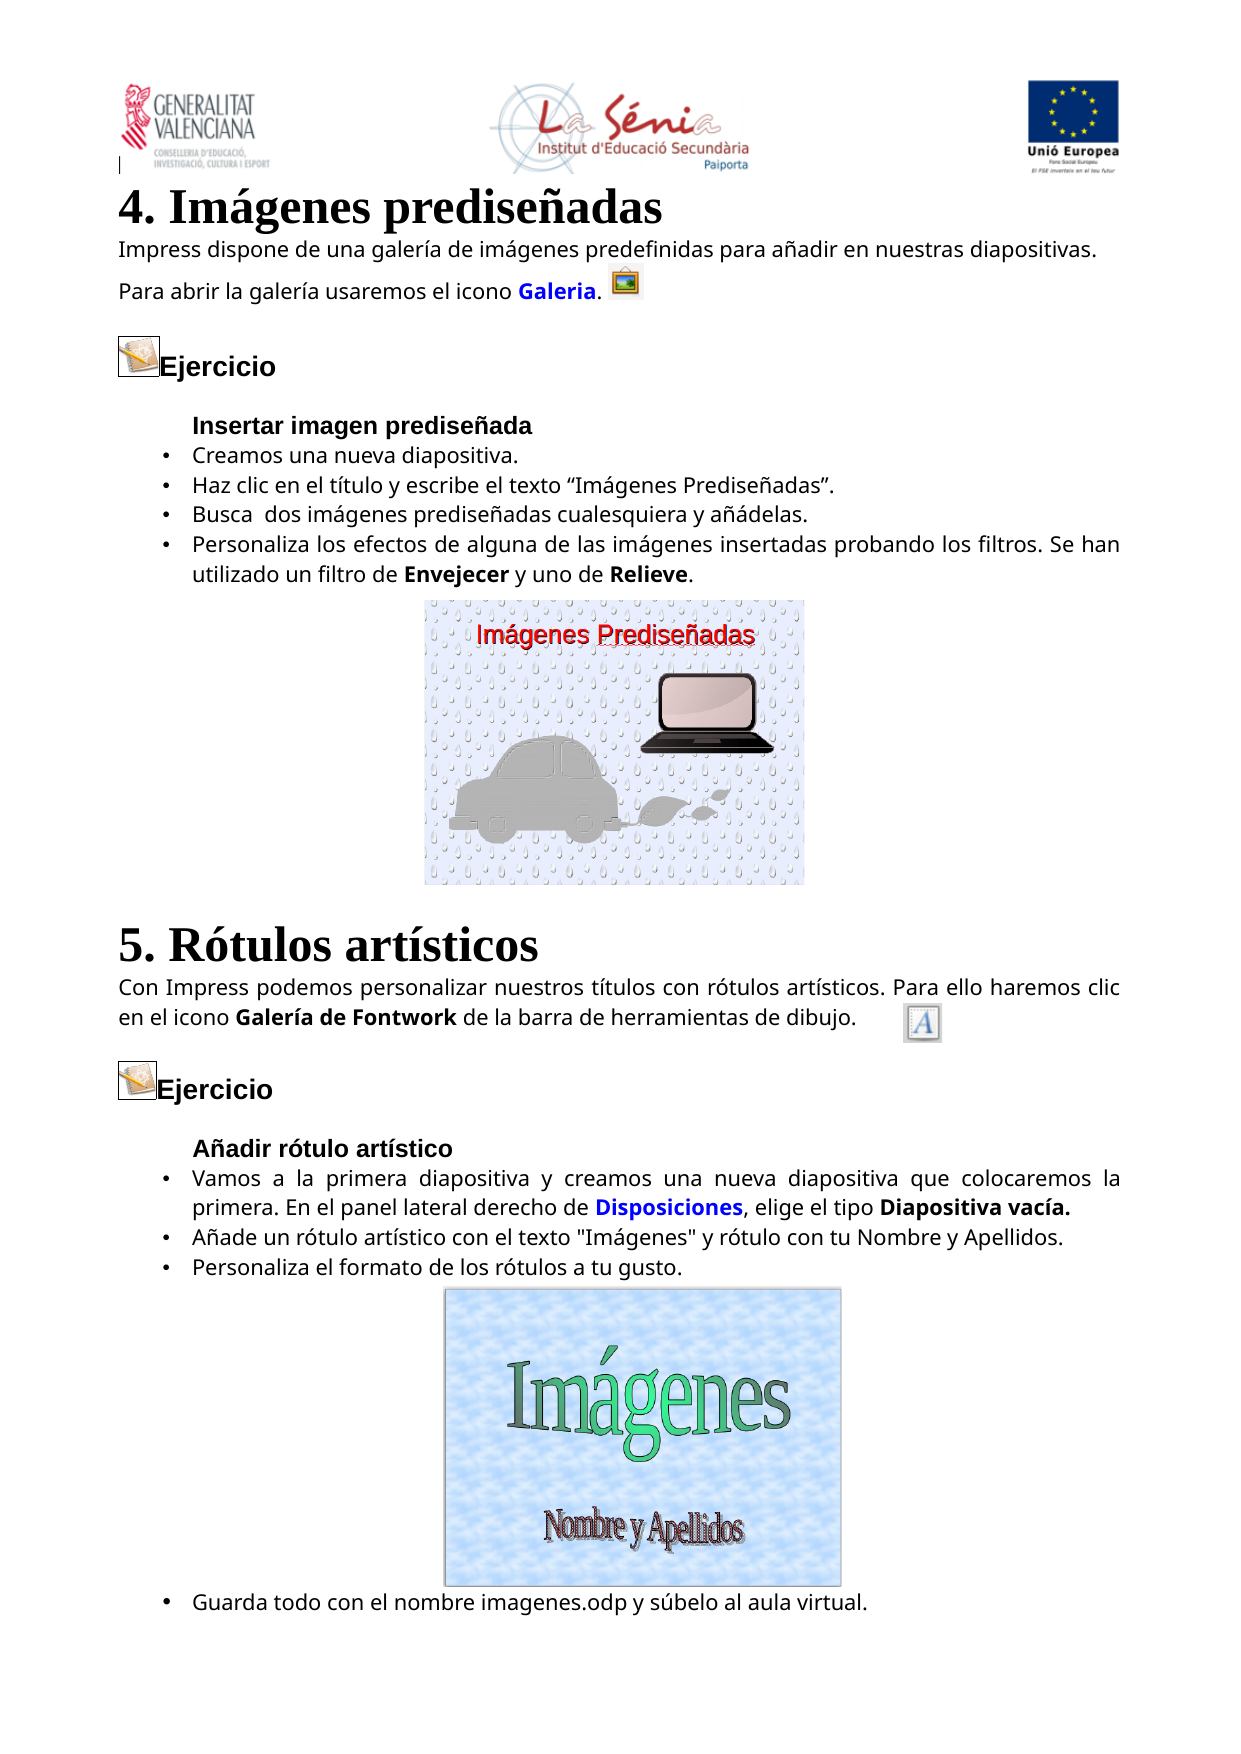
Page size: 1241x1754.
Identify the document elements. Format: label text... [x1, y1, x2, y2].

picture [119, 337, 159, 376]
text Para abrir la galería usaremos el icono Galeria. [118, 264, 1122, 306]
text Insertar imagen prediseñada [118, 411, 1122, 440]
text Añadir rótulo artístico [118, 1134, 1122, 1163]
picture [607, 263, 644, 300]
text 4. Imágenes prediseñadas [118, 176, 1122, 234]
list Vamos a la primera diapositiva y creamos una nueva diapositiva que colocaremos la primera. En el panel lateral derecho de Disposiciones, elige el tipo Diapositiva vacía. [162, 1163, 1122, 1222]
picture [119, 1062, 156, 1099]
picture [424, 600, 805, 885]
list Personaliza los efectos de alguna de las imágenes insertadas probando los filtros. Se han utilizado un filtro de Envejecer y uno de Relieve. [162, 529, 1122, 589]
picture [903, 1003, 943, 1043]
text Con Impress podemos personalizar nuestros títulos con rótulos artísticos. Para ello haremos clic en el icono Galería de Fontwork de la barra de herramientas de dibujo. [118, 972, 1122, 1032]
text Ejercicio [118, 1061, 1122, 1105]
text Impress dispone de una galería de imágenes predefinidas para añadir en nuestras diapositivas. [118, 234, 1122, 264]
text Ejercicio [118, 336, 1122, 382]
list Haz clic en el título y escribe el texto “Imágenes Prediseñadas”. [162, 470, 1122, 499]
picture [443, 1286, 842, 1587]
list Personaliza el formato de los rótulos a tu gusto. [162, 1252, 1122, 1282]
text 5. Rótulos artísticos [118, 915, 1122, 972]
list Busca dos imágenes prediseñadas cualesquiera y añádelas. [162, 499, 1122, 529]
list Añade un rótulo artístico con el texto "Imágenes" y rótulo con tu Nombre y Apellidos. [162, 1222, 1122, 1252]
list Guarda todo con el nombre imagenes.odp y súbelo al aula virtual. [162, 1282, 1122, 1616]
list Creamos una nueva diapositiva. [162, 440, 1122, 470]
